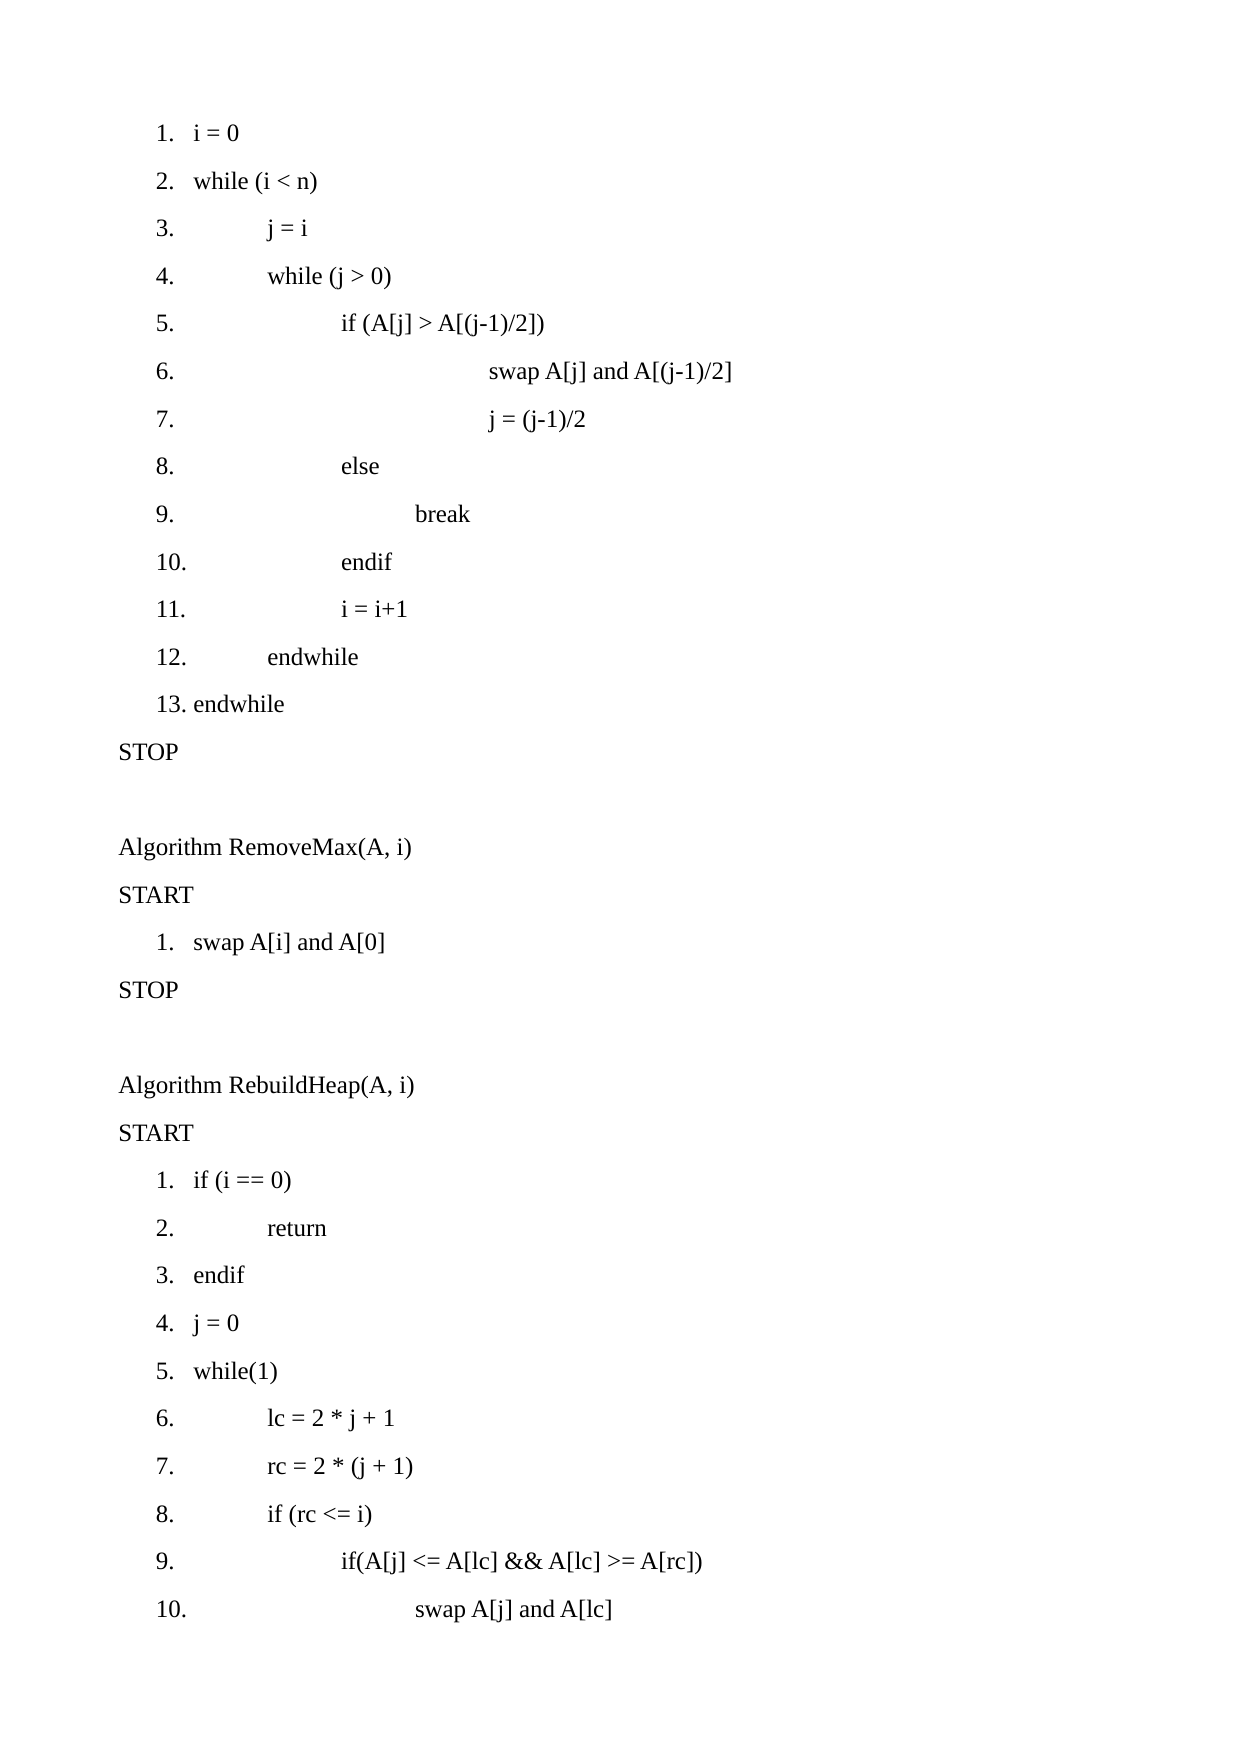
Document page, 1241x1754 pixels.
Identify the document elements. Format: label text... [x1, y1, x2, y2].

list endif [156, 547, 1122, 575]
text START [118, 880, 1122, 908]
list swap A[i] and A[0] [156, 927, 1122, 956]
list endif [156, 1261, 1122, 1289]
text Algorithm RemoveMax(A, i) [118, 832, 1122, 861]
list i = 0 [156, 118, 1122, 147]
list if(A[j] <= A[lc] && A[lc] >= A[rc]) [156, 1546, 1122, 1575]
list j = i [156, 213, 1122, 242]
list swap A[j] and A[(j-1)/2] [156, 356, 1122, 385]
list j = (j-1)/2 [156, 404, 1122, 432]
list swap A[j] and A[lc] [156, 1594, 1122, 1623]
list lc = 2 * j + 1 [156, 1403, 1122, 1432]
list if (A[j] > A[(j-1)/2]) [156, 308, 1122, 337]
text STOP [118, 975, 1122, 1004]
list endwhile [156, 689, 1122, 718]
text START [118, 1118, 1122, 1147]
list while(1) [156, 1356, 1122, 1384]
list else [156, 451, 1122, 480]
list return [156, 1213, 1122, 1242]
list i = i+1 [156, 594, 1122, 623]
list break [156, 499, 1122, 528]
list while (i < n) [156, 166, 1122, 194]
text STOP [118, 737, 1122, 766]
list if (rc <= i) [156, 1499, 1122, 1527]
list rc = 2 * (j + 1) [156, 1451, 1122, 1480]
text Algorithm RebuildHeap(A, i) [118, 1070, 1122, 1099]
list while (j > 0) [156, 261, 1122, 290]
list if (i == 0) [156, 1165, 1122, 1194]
list endwhile [156, 642, 1122, 671]
list j = 0 [156, 1308, 1122, 1337]
